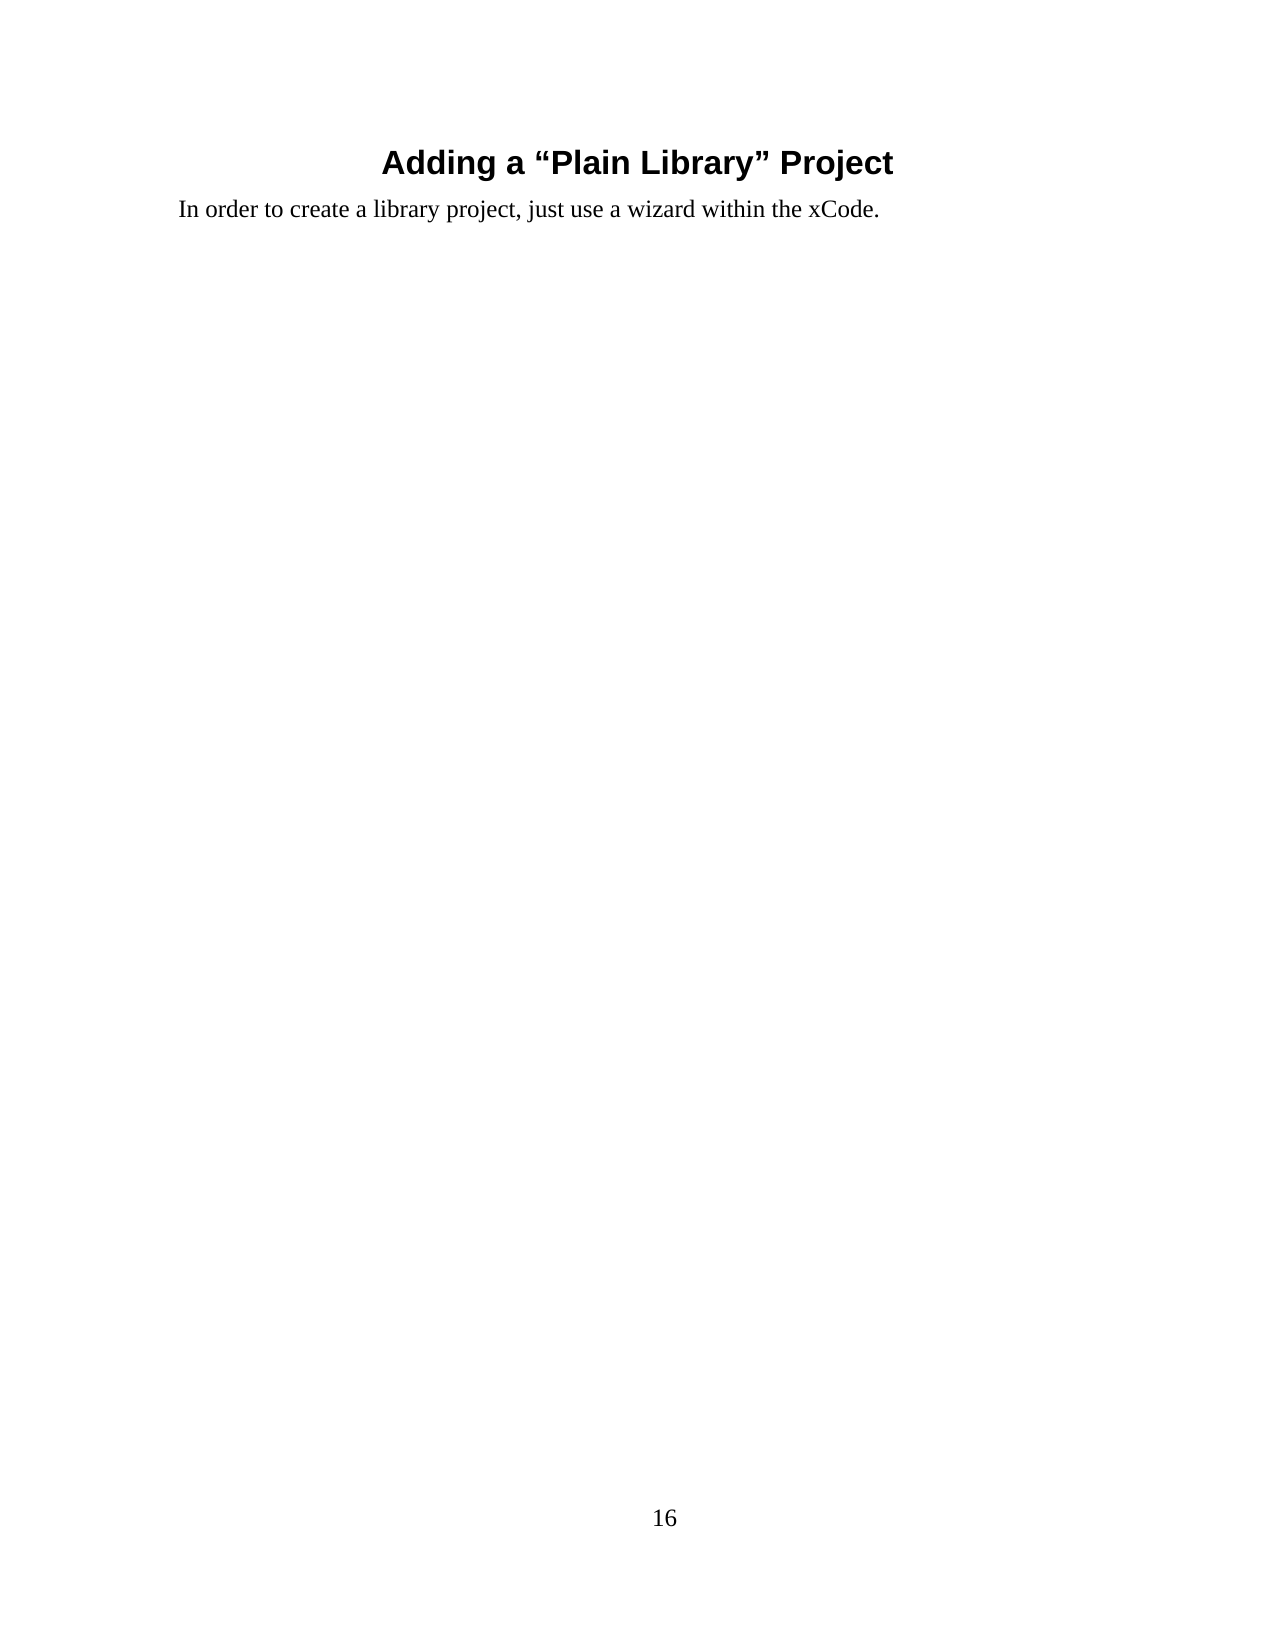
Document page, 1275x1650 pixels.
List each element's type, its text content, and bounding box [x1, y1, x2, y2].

subtitle Adding a “Plain Library” Project [118, 143, 1157, 182]
text In order to create a library project, just use a wizard within the xCode. [118, 194, 1157, 223]
